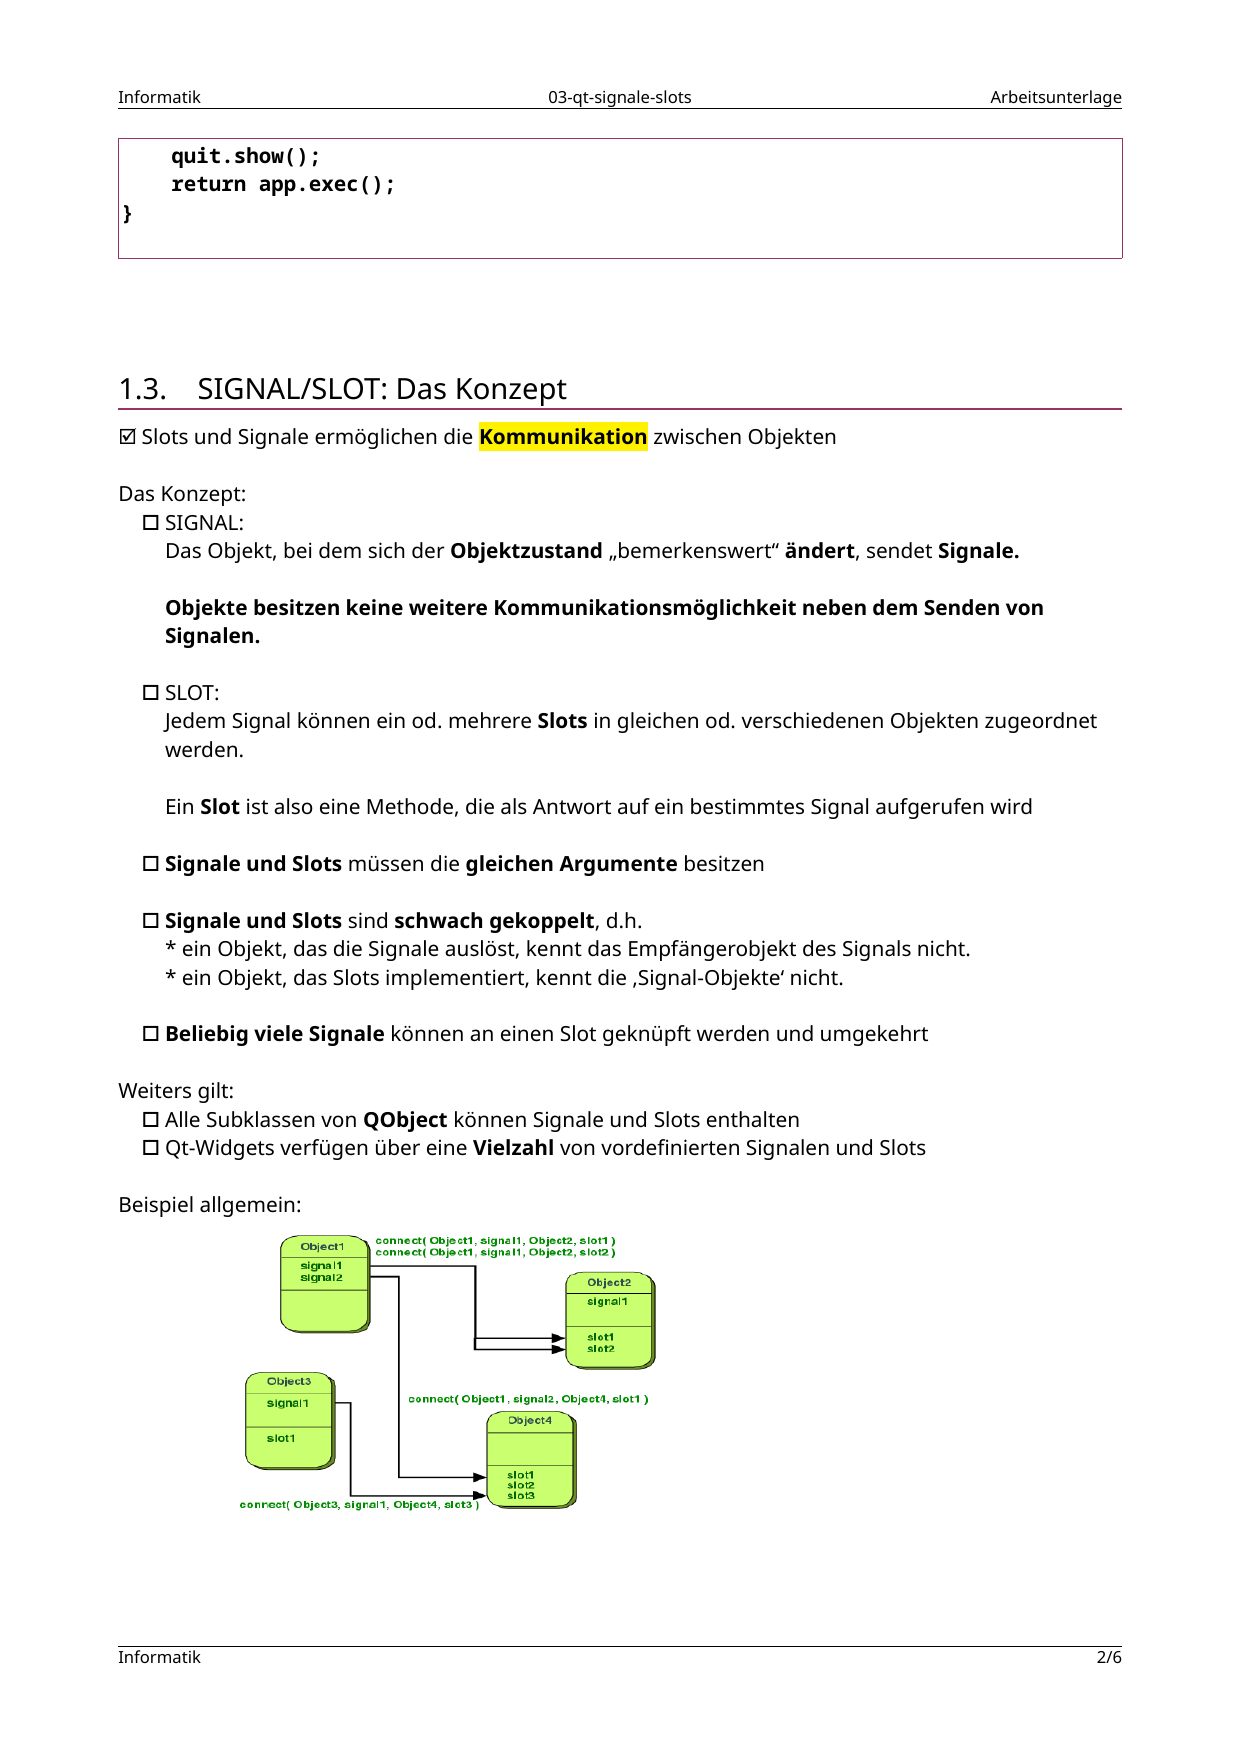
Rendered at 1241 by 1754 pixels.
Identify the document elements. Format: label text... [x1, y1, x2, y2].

list Signale und Slots sind schwach gekoppelt, d.h. * ein Objekt, das die Signale auslöst, kennt das Empfängerobjekt des Signals nicht. * ein Objekt, das Slots implementiert, kennt die ‚Signal-Objekte‘ nicht. [141, 906, 1122, 1019]
list Beliebig viele Signale können an einen Slot geknüpft werden und umgekehrt [141, 1019, 1122, 1048]
list Signale und Slots müssen die gleichen Argumente besitzen [141, 849, 1122, 906]
list Qt-Widgets verfügen über eine Vielzahl von vordefinierten Signalen und Slots [141, 1133, 1122, 1190]
text } [119, 195, 1122, 223]
list Alle Subklassen von QObject können Signale und Slots enthalten [141, 1105, 1122, 1133]
list SIGNAL: Das Objekt, bei dem sich der Objektzustand „bemerkenswert“ ändert, sendet Signale. [141, 508, 1122, 564]
list SLOT: Jedem Signal können ein od. mehrere Slots in gleichen od. verschiedenen Objekten zugeordnet werden. [141, 678, 1122, 792]
text Weiters gilt: [118, 1076, 1122, 1105]
subtitle SIGNAL/SLOT: Das Konzept [118, 368, 1122, 408]
text Das Konzept: [118, 479, 1122, 508]
text quit.show(); [119, 139, 1122, 166]
picture [234, 1229, 668, 1512]
text Beispiel allgemein: [118, 1190, 1122, 1218]
list Ein Slot ist also eine Methode, die als Antwort auf ein bestimmtes Signal aufgerufen wird [141, 792, 1122, 849]
list Objekte besitzen keine weitere Kommunikationsmöglichkeit neben dem Senden von Signalen. [141, 564, 1122, 678]
text return app.exec(); [119, 166, 1122, 195]
list Slots und Signale ermöglichen die Kommunikation zwischen Objekten [118, 422, 1122, 451]
